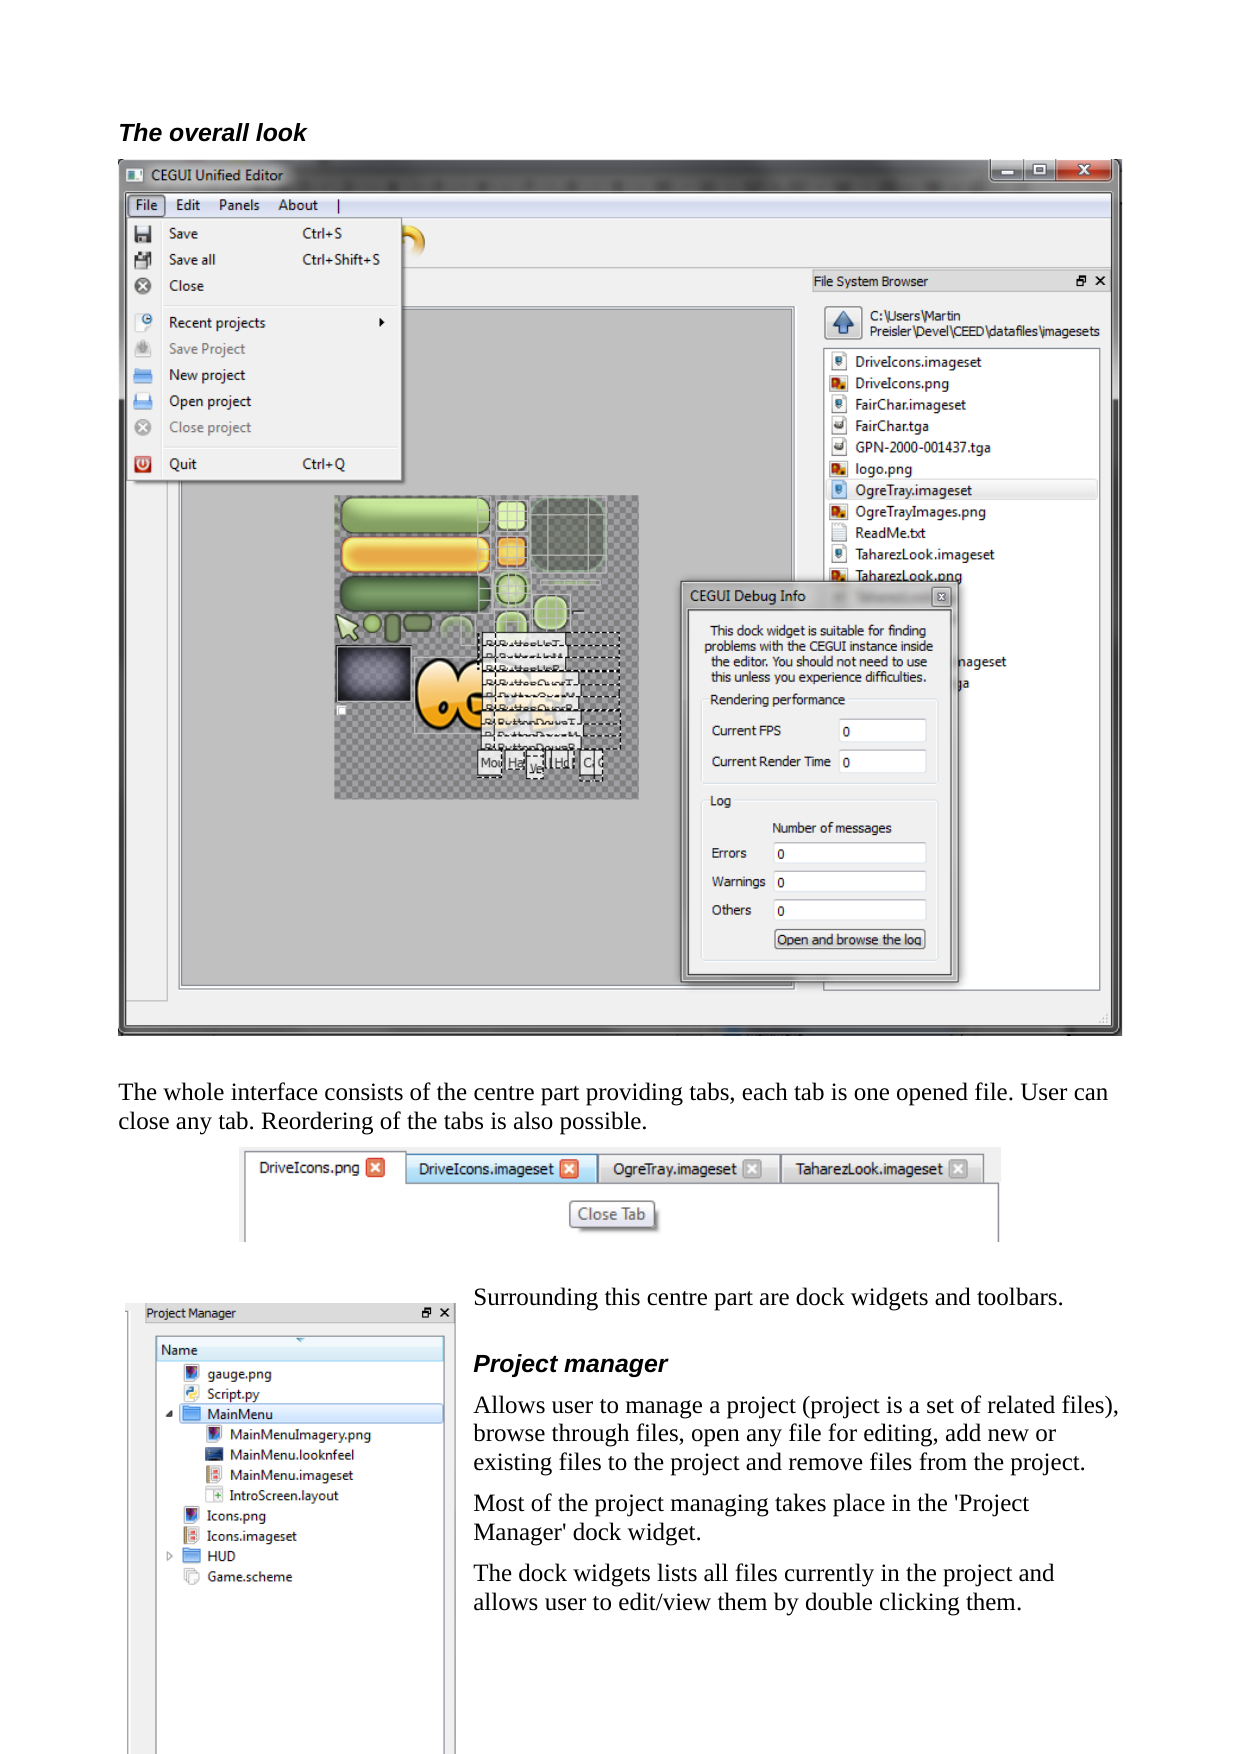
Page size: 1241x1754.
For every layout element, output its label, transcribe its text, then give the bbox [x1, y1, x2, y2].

picture [118, 159, 1123, 1036]
text The dock widgets lists all files currently in the project and allows user to edit/view them by double clicking them. [456, 1558, 1122, 1616]
text Allows user to manage a project (project is a set of related files), browse through files, open any file for editing, add new or existing files to the project and remove files from the project. [456, 1390, 1122, 1476]
text Surrounding this centre part are dock widgets and toolbars. [118, 1282, 1122, 1311]
subtitle The overall look [118, 118, 1122, 147]
text The whole interface consists of the centre part providing tabs, each tab is one opened file. User can close any tab. Reordering of the tabs is also possible. [118, 1077, 1122, 1135]
text Most of the project managing takes place in the 'Project Manager' dock widget. [456, 1488, 1122, 1546]
picture [239, 1147, 1002, 1242]
picture [125, 1303, 456, 1754]
subtitle Project manager [456, 1349, 1122, 1377]
